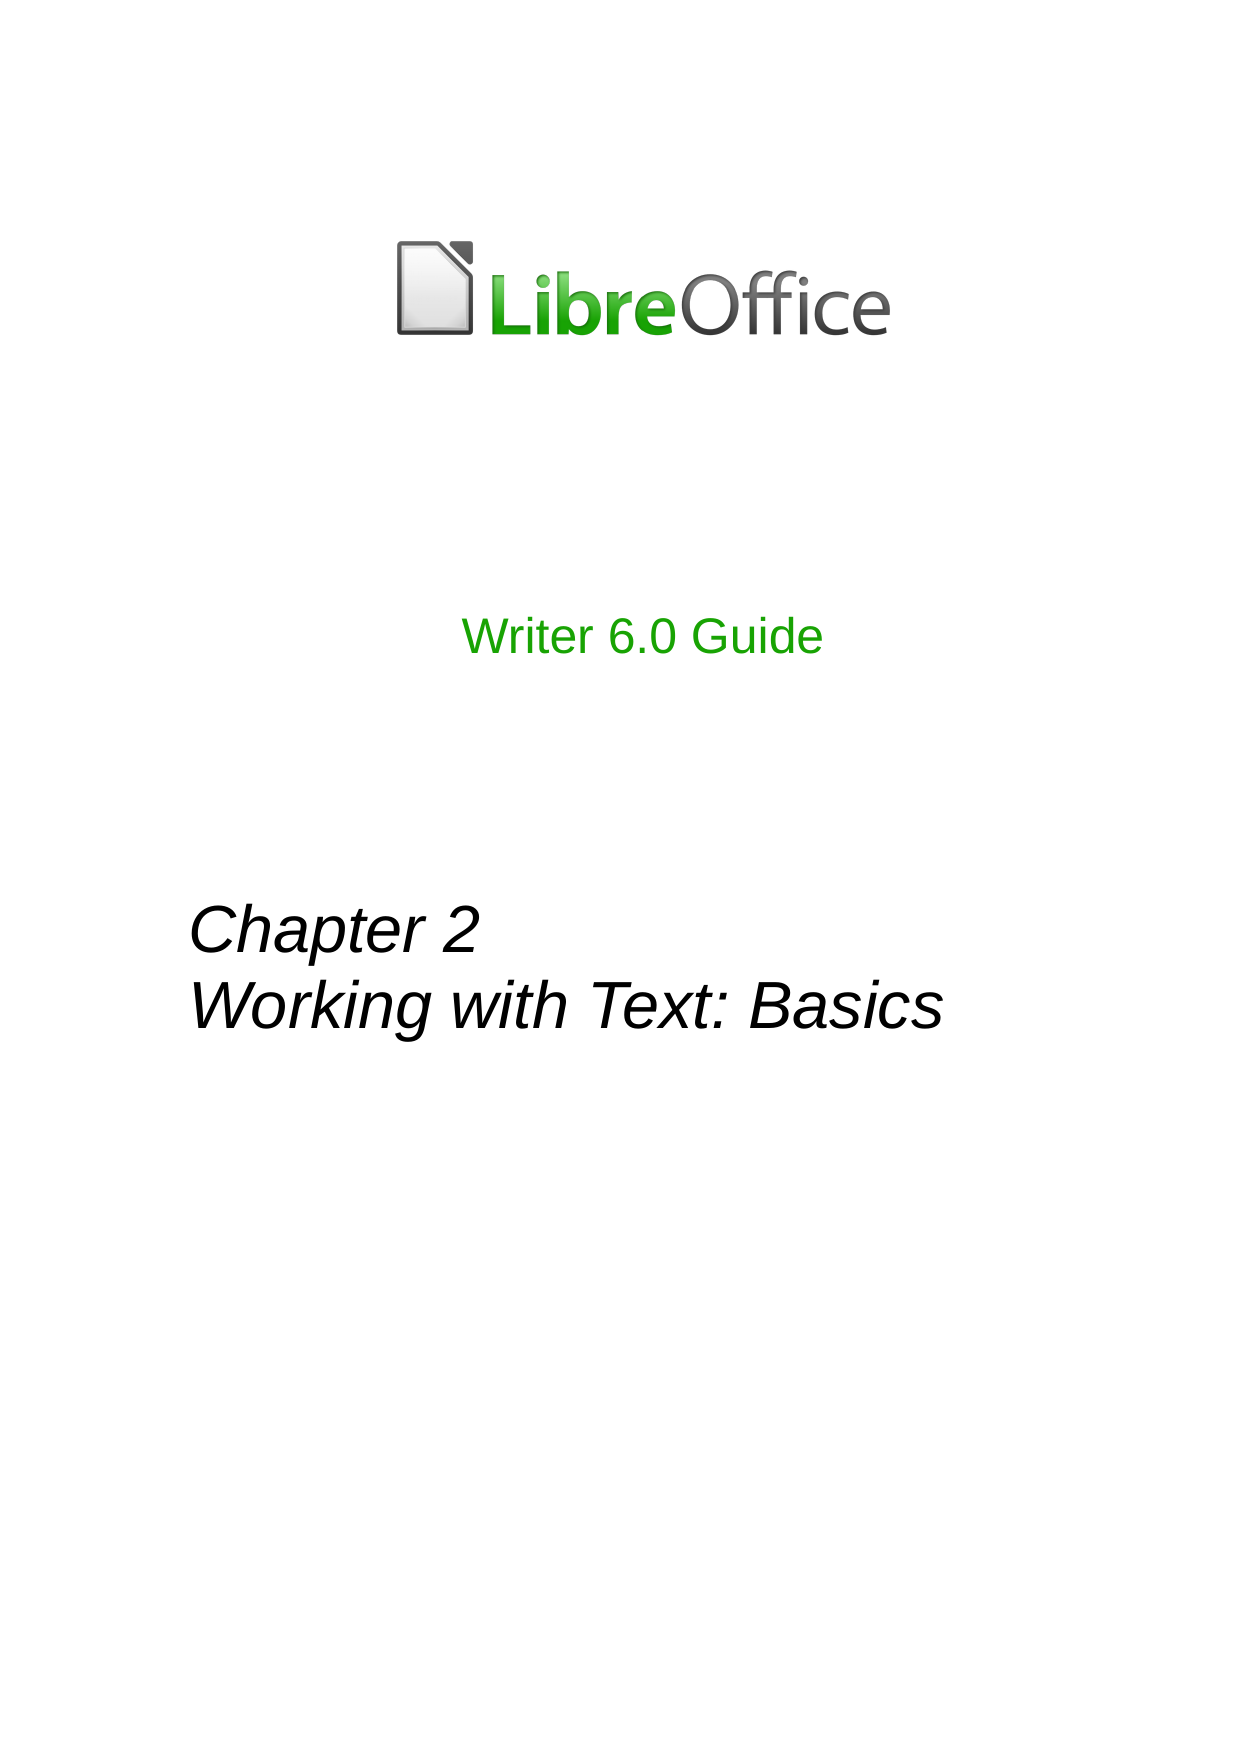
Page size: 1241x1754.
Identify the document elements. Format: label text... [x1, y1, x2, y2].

title Chapter 2 Working with Text: Basics [188, 889, 1098, 1043]
text Writer 6.0 Guide [188, 607, 1098, 664]
picture [392, 236, 893, 342]
